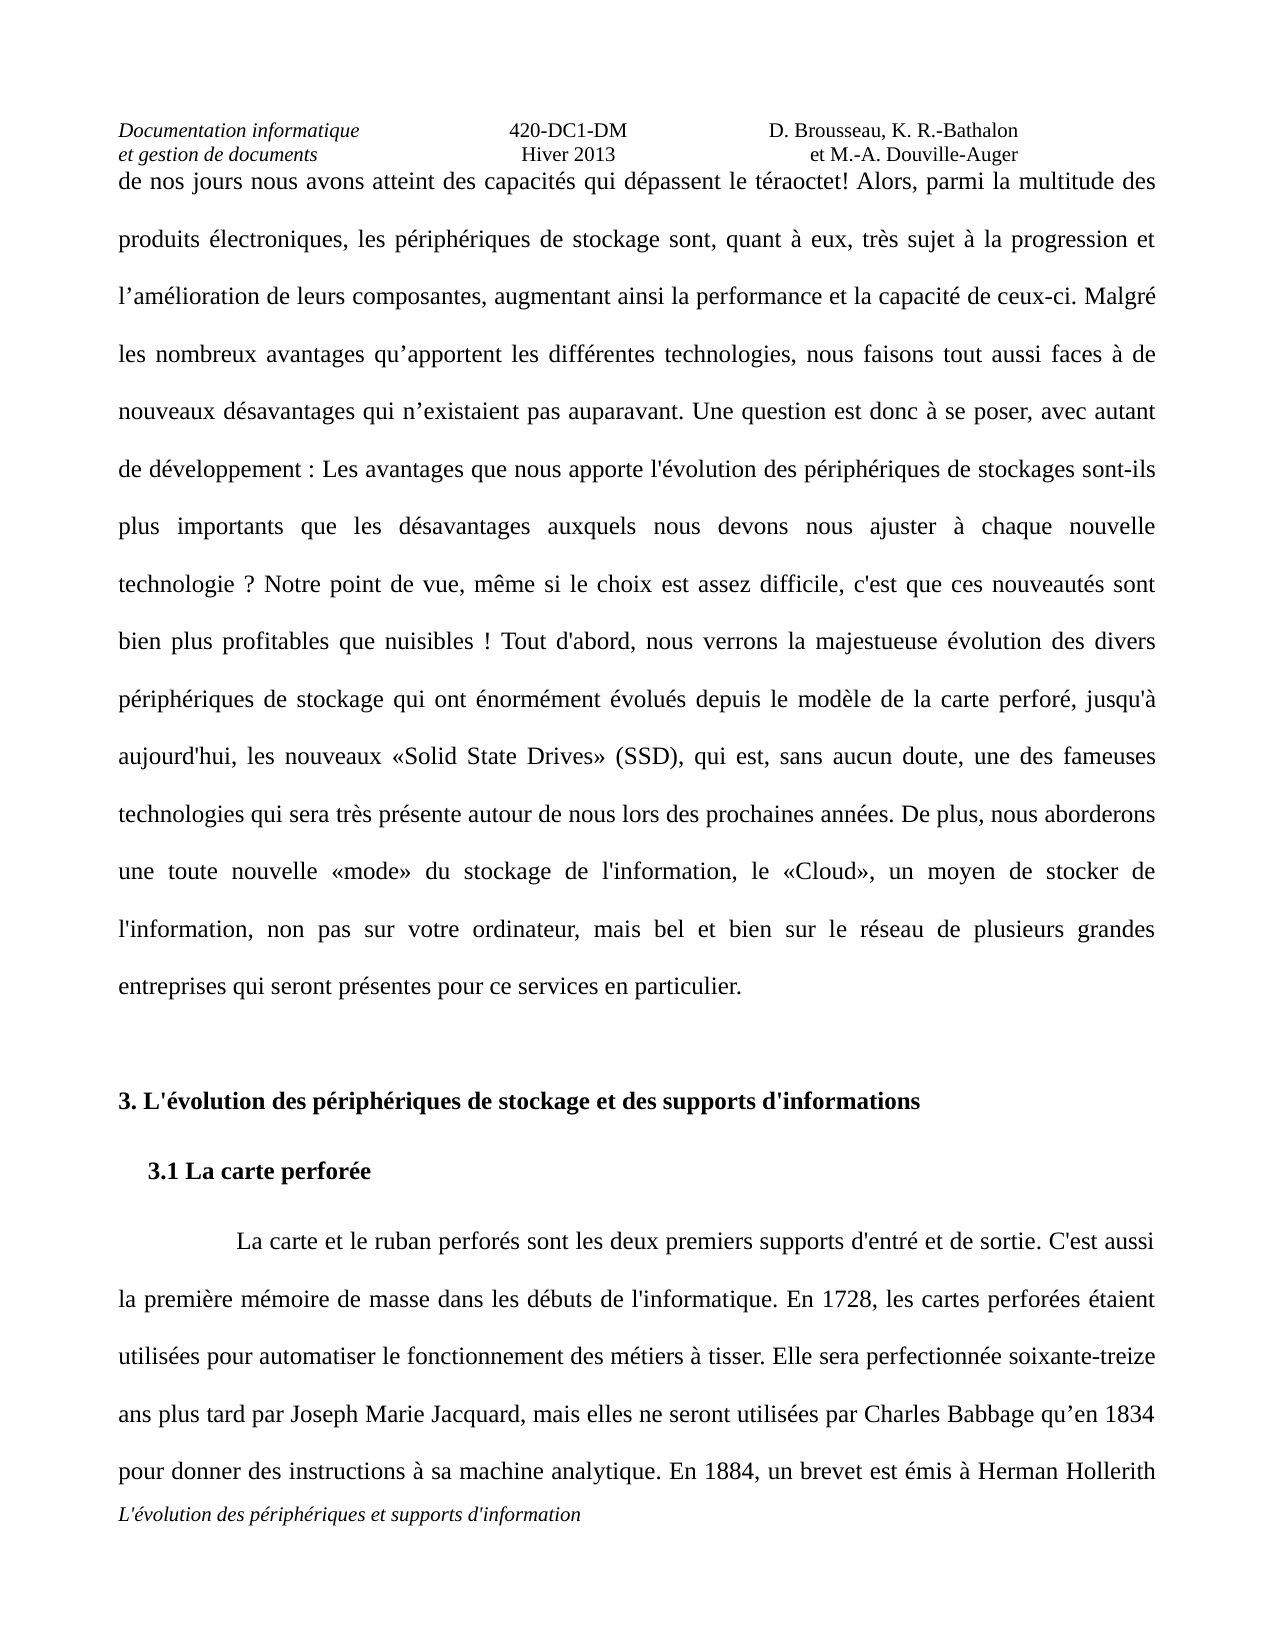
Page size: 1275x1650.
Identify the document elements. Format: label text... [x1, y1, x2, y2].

text de nos jours nous avons atteint des capacités qui dépassent le téraoctet! Alors, parmi la multitude des produits électroniques, les périphériques de stockage sont, quant à eux, très sujet à la progression et l’amélioration de leurs composantes, augmentant ainsi la performance et la capacité de ceux-ci. Malgré les nombreux avantages qu’apportent les différentes technologies, nous faisons tout aussi faces à de nouveaux désavantages qui n’existaient pas auparavant. Une question est donc à se poser, avec autant de développement : Les avantages que nous apporte l'évolution des périphériques de stockages sont-ils plus importants que les désavantages auxquels nous devons nous ajuster à chaque nouvelle technologie ? Notre point de vue, même si le choix est assez difficile, c'est que ces nouveautés sont bien plus profitables que nuisibles ! Tout d'abord, nous verrons la majestueuse évolution des divers périphériques de stockage qui ont énormément évolués depuis le modèle de la carte perforé, jusqu'à aujourd'hui, les nouveaux «Solid State Drives» (SSD), qui est, sans aucun doute, une des fameuses technologies qui sera très présente autour de nous lors des prochaines années. De plus, nous aborderons une toute nouvelle «mode» du stockage de l'information, le «Cloud», un moyen de stocker de l'information, non pas sur votre ordinateur, mais bel et bien sur le réseau de plusieurs grandes entreprises qui seront présentes pour ce services en particulier. [118, 166, 1157, 1000]
text 3. L'évolution des périphériques de stockage et des supports d'informations [118, 1086, 1157, 1115]
text 3.1 La carte perforée [148, 1156, 1157, 1185]
text La carte et le ruban perforés sont les deux premiers supports d'entré et de sortie. C'est aussi la première mémoire de masse dans les débuts de l'informatique. En 1728, les cartes perforées étaient utilisées pour automatiser le fonctionnement des métiers à tisser. Elle sera perfectionnée soixante-treize ans plus tard par Joseph Marie Jacquard, mais elles ne seront utilisées par Charles Babbage qu’en 1834 pour donner des instructions à sa machine analytique. En 1884, un brevet est émis à Herman Hollerith [118, 1226, 1157, 1485]
